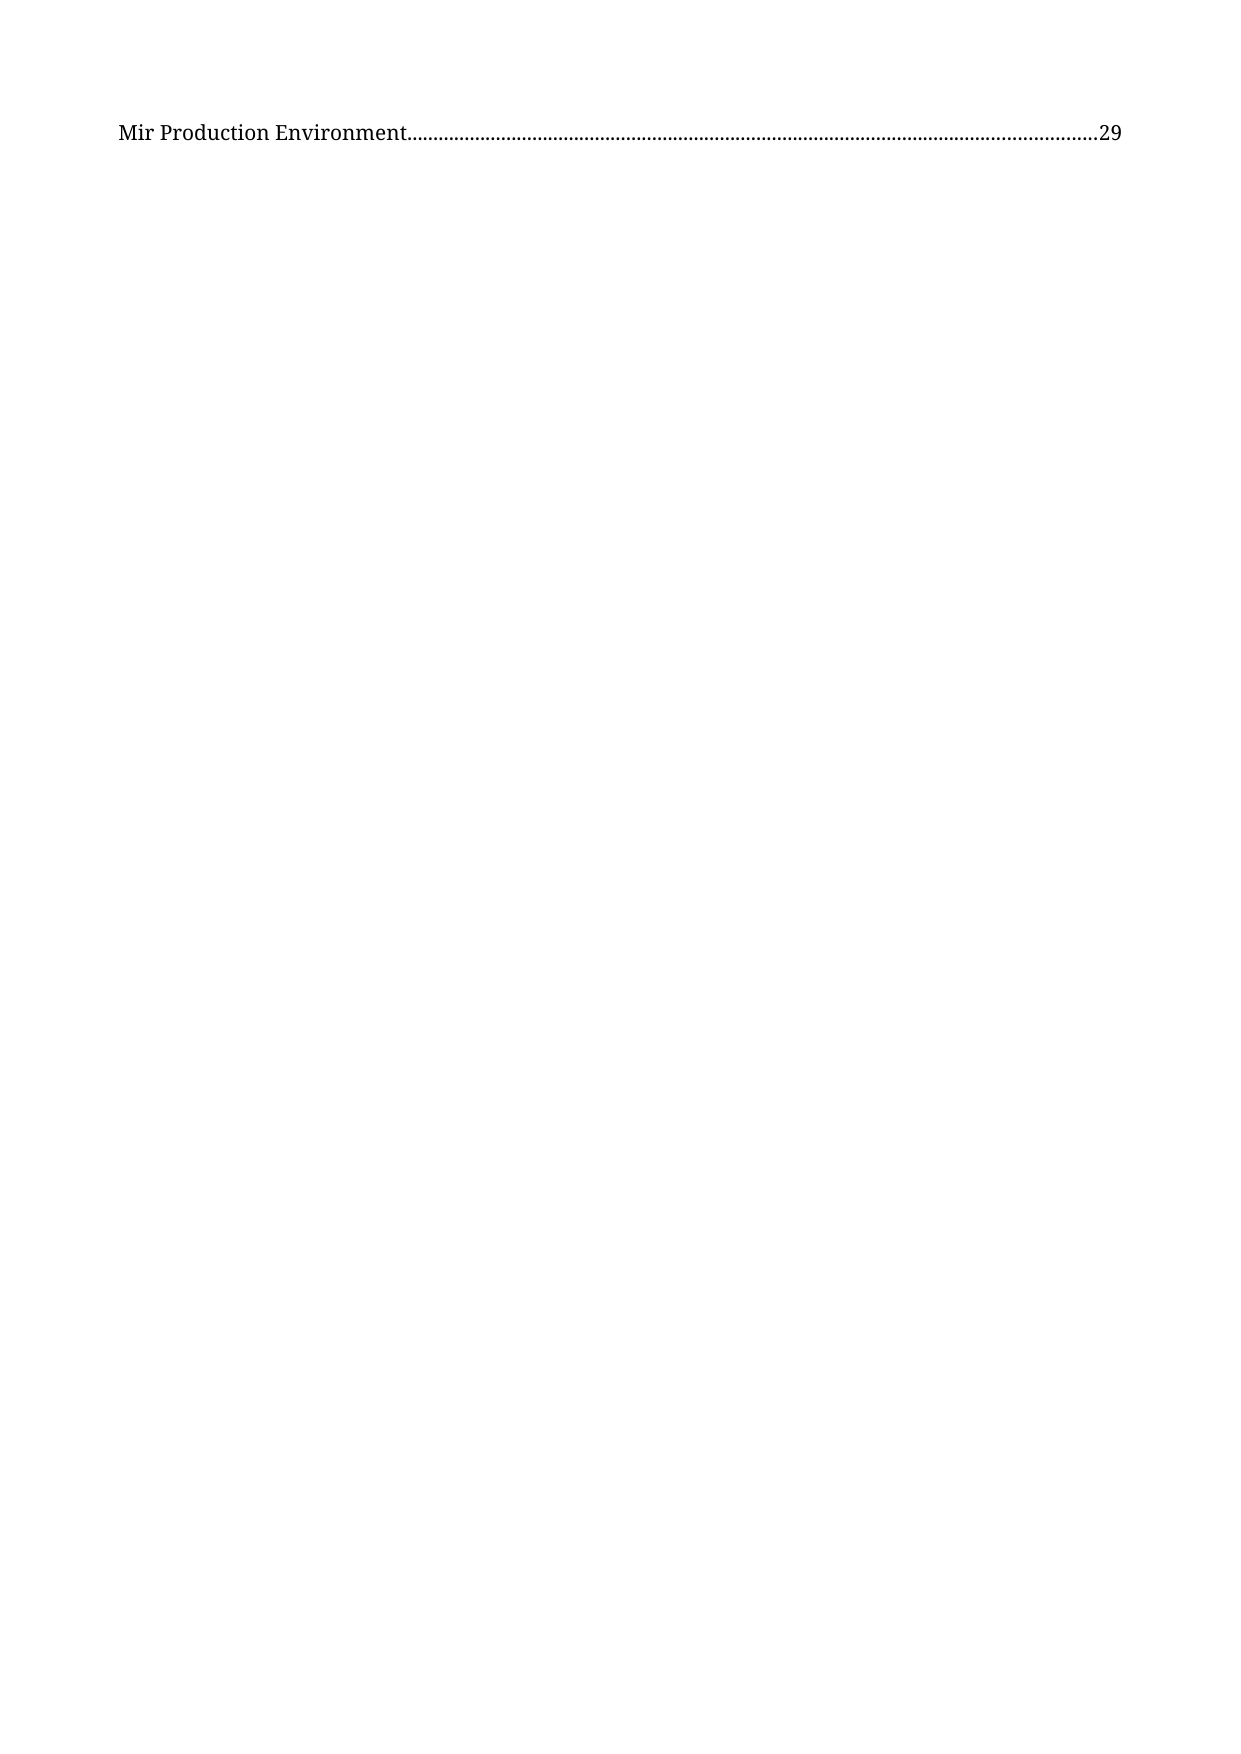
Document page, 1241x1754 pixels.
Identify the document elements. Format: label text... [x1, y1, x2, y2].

text Mir Production Environment 29 [118, 118, 1122, 147]
